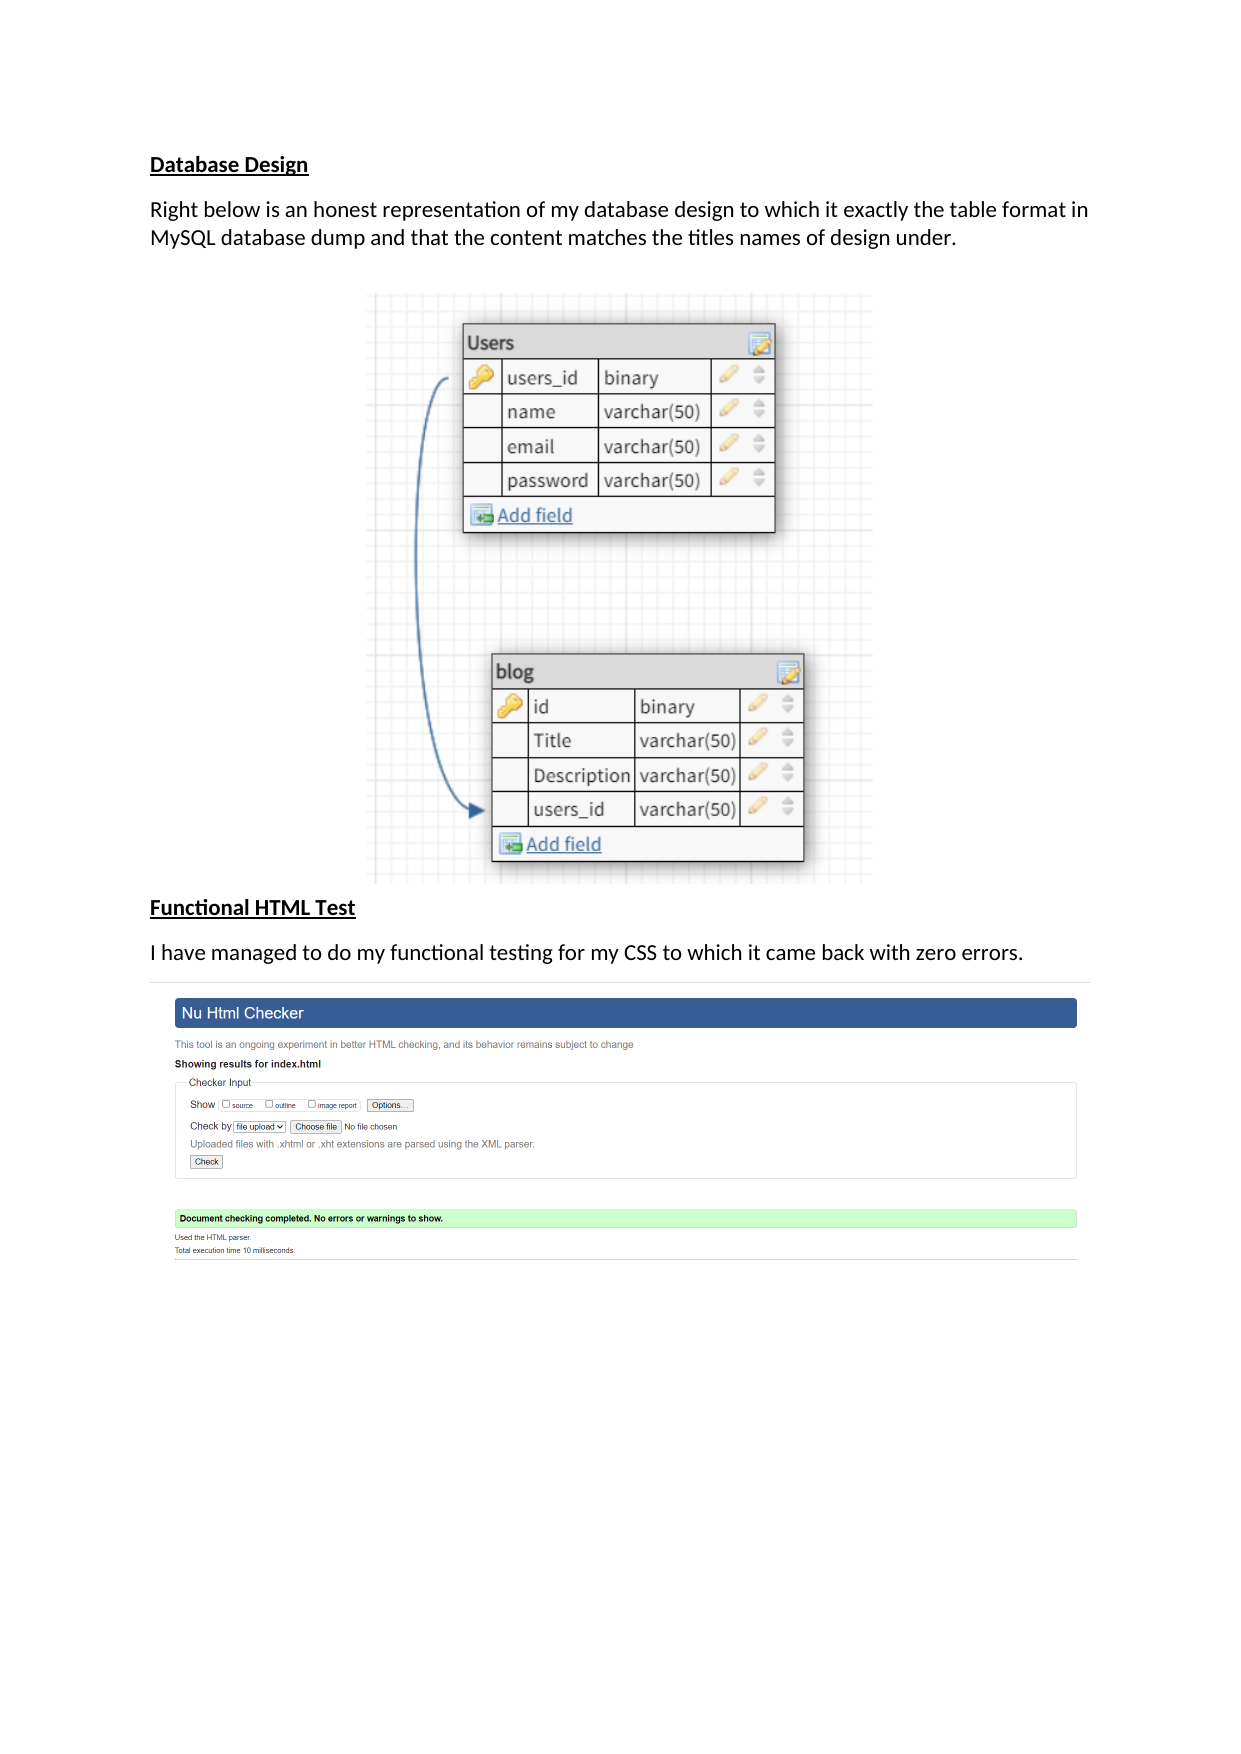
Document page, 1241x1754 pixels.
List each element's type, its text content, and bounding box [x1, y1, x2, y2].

text Right below is an honest representation of my database design to which it exactly the table format in MySQL database dump and that the content matches the titles names of design under. [150, 195, 1090, 251]
text Functional HTML Test [150, 893, 1090, 921]
text I have managed to do my functional testing for my CSS to which it came back with zero errors. [150, 938, 1090, 966]
text Database Design [150, 150, 1090, 178]
